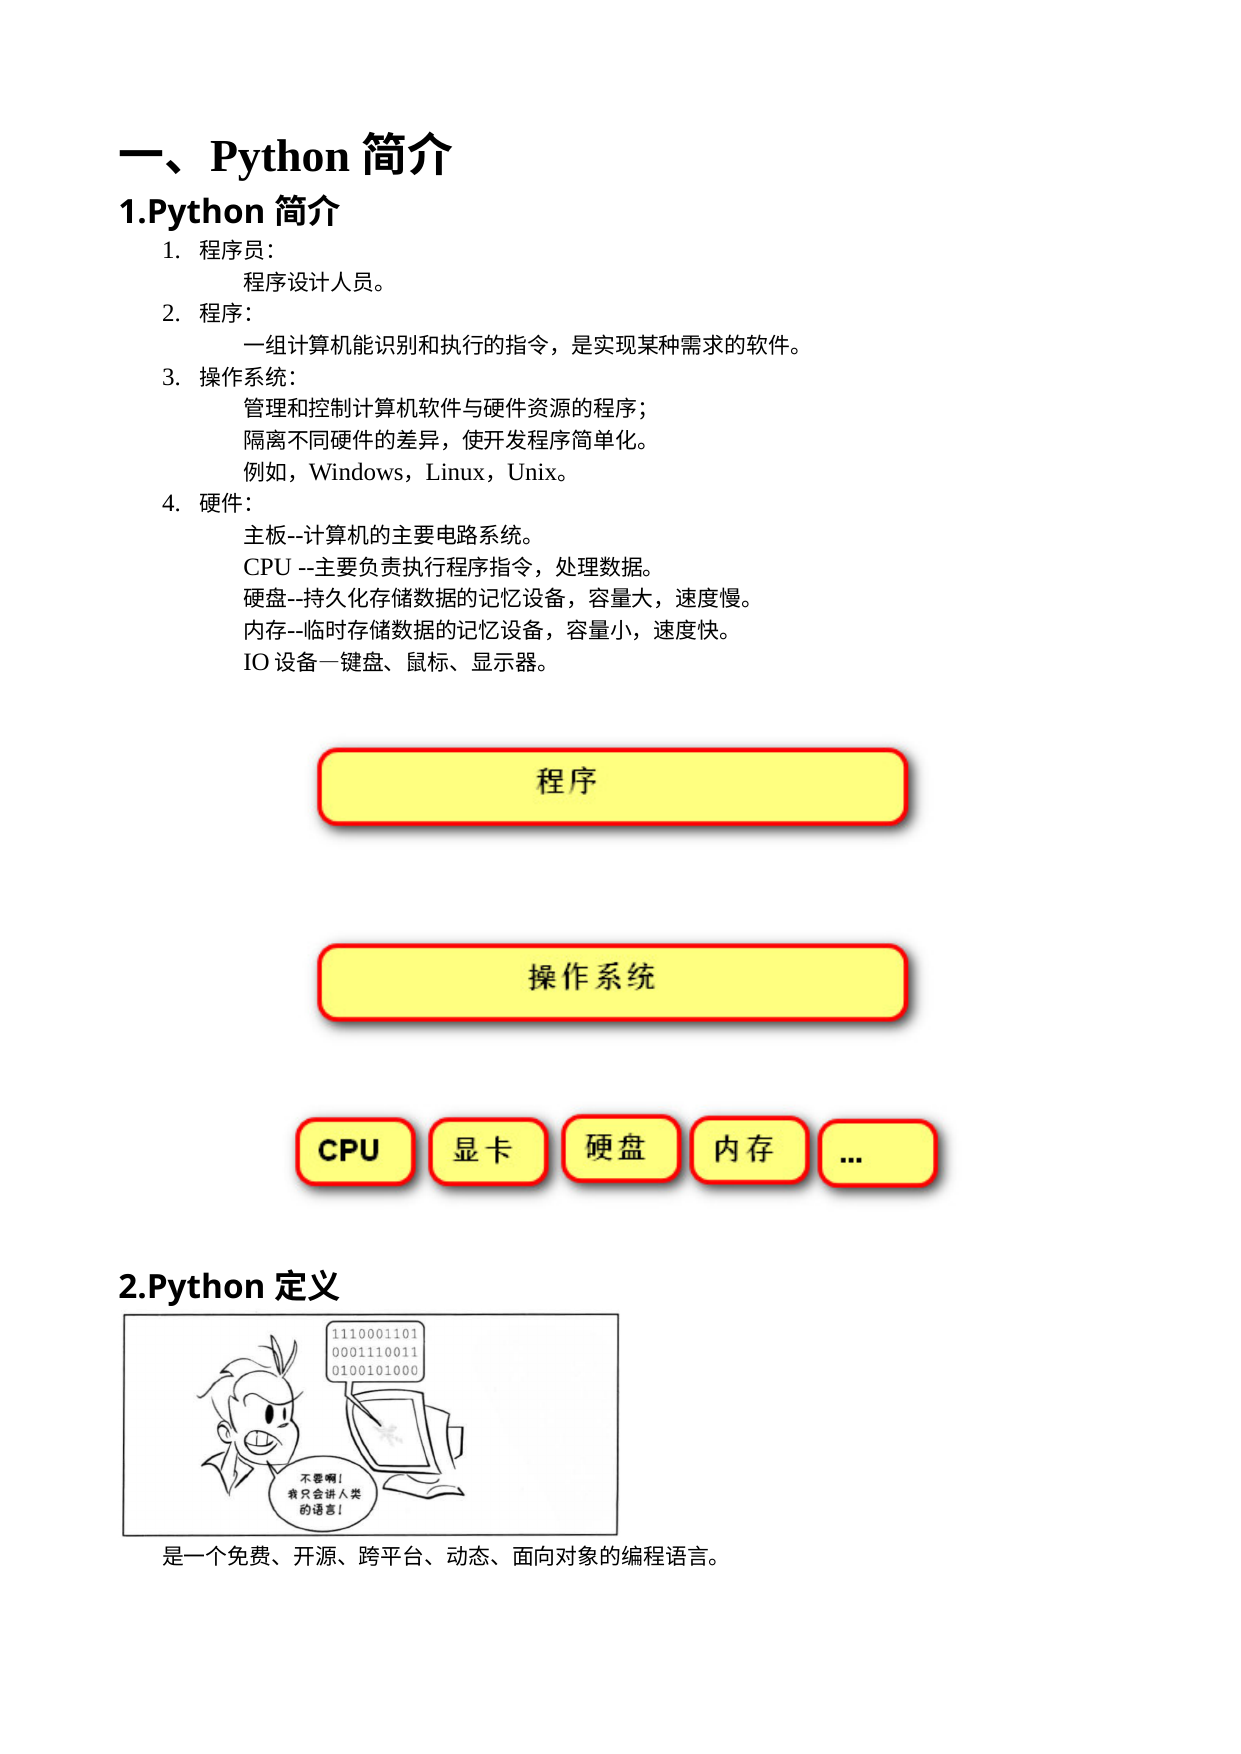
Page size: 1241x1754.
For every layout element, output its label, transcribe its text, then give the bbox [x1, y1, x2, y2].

list 硬盘--持久化存储数据的记忆设备，容量大，速度慢。 [199, 581, 1122, 613]
subtitle 一、Python 简介 [118, 118, 1122, 184]
list CPU --主要负责执行程序指令，处理数据。 [199, 549, 1122, 581]
list 管理和控制计算机软件与硬件资源的程序； [199, 391, 1122, 423]
list 硬件： [162, 486, 1122, 518]
list 主板--计算机的主要电路系统。 [199, 518, 1122, 549]
text 是一个免费、开源、跨平台、动态、面向对象的编程语言。 [118, 1539, 1122, 1571]
list IO设备—键盘、鼠标、显示器。 [199, 644, 1122, 676]
list 一组计算机能识别和执行的指令，是实现某种需求的软件。 [199, 328, 1122, 359]
list 内存--临时存储数据的记忆设备，容量小，速度快。 [199, 613, 1122, 644]
picture [118, 1308, 621, 1538]
list 程序设计人员。 [199, 264, 1122, 296]
list 程序员： [162, 233, 1122, 264]
subtitle 2.Python 定义 [118, 762, 1122, 1308]
list 隔离不同硬件的差异，使开发程序简单化。 [199, 423, 1122, 454]
list 操作系统： [162, 359, 1122, 391]
picture [258, 705, 982, 1260]
list 程序： [162, 296, 1122, 328]
subtitle 1.Python 简介 [118, 184, 1122, 233]
list 例如，Windows，Linux，Unix。 [199, 454, 1122, 486]
